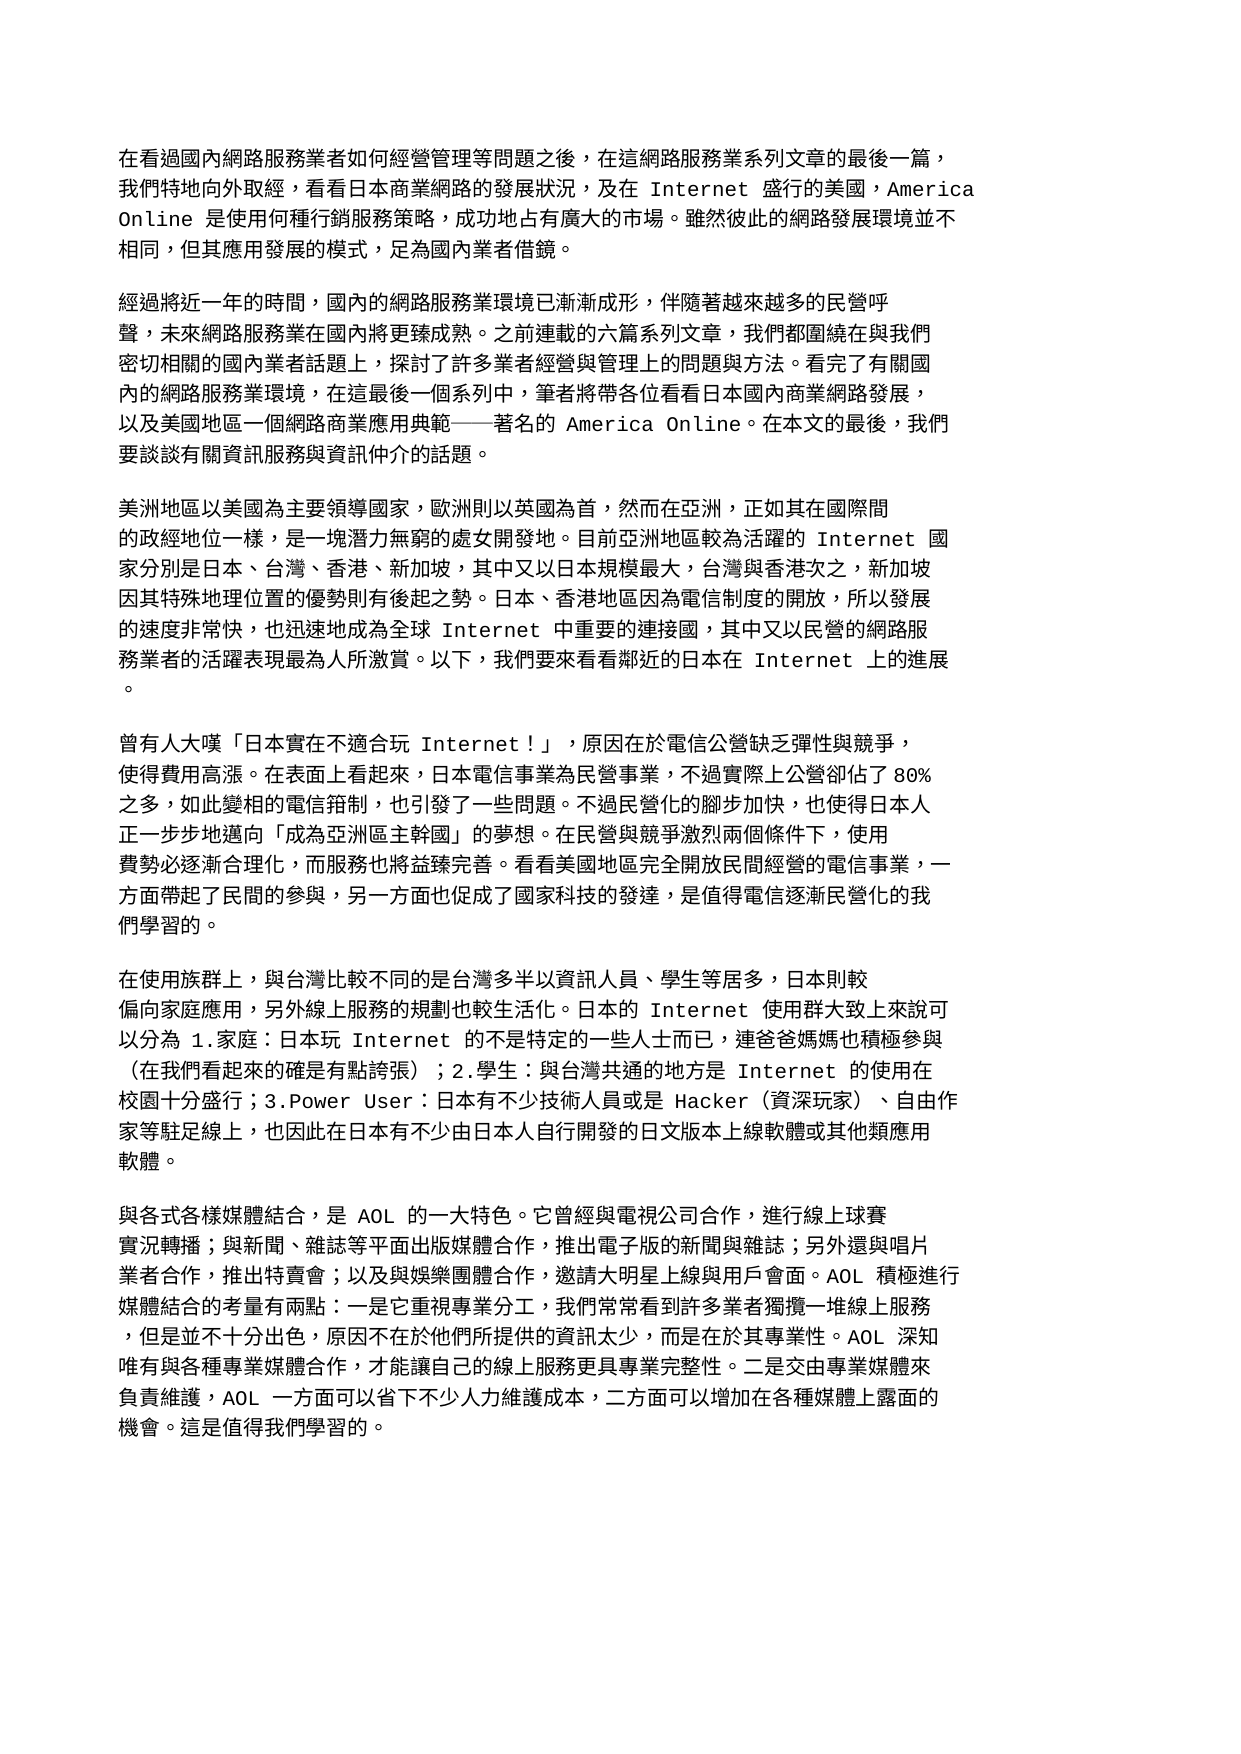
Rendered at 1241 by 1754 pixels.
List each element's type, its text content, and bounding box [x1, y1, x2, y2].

text Online 是使用何種行銷服務策略，成功地占有廣大的市場。雖然彼此的網路發展環境並不 [118, 202, 1122, 233]
text 機會。這是值得我們學習的。 [118, 1411, 1122, 1441]
text 使得費用高漲。在表面上看起來，日本電信事業為民營事業，不過實際上公營卻佔了80% [118, 758, 1122, 788]
text 。 [118, 674, 1122, 704]
text 要談談有關資訊服務與資訊仲介的話題。 [118, 438, 1122, 468]
text 軟體。 [118, 1145, 1122, 1175]
text 聲，未來網路服務業在國內將更臻成熟。之前連載的六篇系列文章，我們都圍繞在與我們 [118, 317, 1122, 347]
text 相同，但其應用發展的模式，足為國內業者借鏡。 [118, 233, 1122, 263]
text 的速度非常快，也迅速地成為全球 Internet 中重要的連接國，其中又以民營的網路服 [118, 613, 1122, 643]
text 內的網路服務業環境，在這最後一個系列中，筆者將帶各位看看日本國內商業網路發展， [118, 377, 1122, 407]
text 以及美國地區一個網路商業應用典範──著名的 America Online。在本文的最後，我們 [118, 407, 1122, 438]
text 媒體結合的考量有兩點：一是它重視專業分工，我們常常看到許多業者獨攬一堆線上服務 [118, 1290, 1122, 1320]
text 的政經地位一樣，是一塊潛力無窮的處女開發地。目前亞洲地區較為活躍的 Internet 國 [118, 522, 1122, 552]
text 務業者的活躍表現最為人所激賞。以下，我們要來看看鄰近的日本在 Internet 上的進展 [118, 643, 1122, 674]
text 校園十分盛行；3.Power User：日本有不少技術人員或是 Hacker（資深玩家）、自由作 [118, 1084, 1122, 1115]
text 之多，如此變相的電信箝制，也引發了一些問題。不過民營化的腳步加快，也使得日本人 [118, 788, 1122, 818]
text 美洲地區以美國為主要領導國家，歐洲則以英國為首，然而在亞洲，正如其在國際間 [118, 492, 1122, 522]
text 們學習的。 [118, 909, 1122, 939]
text 我們特地向外取經，看看日本商業網路的發展狀況，及在 Internet 盛行的美國，America [118, 172, 1122, 202]
text 因其特殊地理位置的優勢則有後起之勢。日本、香港地區因為電信制度的開放，所以發展 [118, 583, 1122, 613]
text 經過將近一年的時間，國內的網路服務業環境已漸漸成形，伴隨著越來越多的民營呼 [118, 287, 1122, 317]
text ，但是並不十分出色，原因不在於他們所提供的資訊太少，而是在於其專業性。AOL 深知 [118, 1320, 1122, 1351]
text 方面帶起了民間的參與，另一方面也促成了國家科技的發達，是值得電信逐漸民營化的我 [118, 879, 1122, 909]
text 以分為 1.家庭：日本玩 Internet 的不是特定的一些人士而已，連爸爸媽媽也積極參與 [118, 1024, 1122, 1054]
text （在我們看起來的確是有點誇張）；2.學生：與台灣共通的地方是 Internet 的使用在 [118, 1054, 1122, 1084]
text 密切相關的國內業者話題上，探討了許多業者經營與管理上的問題與方法。看完了有關國 [118, 347, 1122, 377]
text 家等駐足線上，也因此在日本有不少由日本人自行開發的日文版本上線軟體或其他類應用 [118, 1115, 1122, 1145]
text 家分別是日本、台灣、香港、新加坡，其中又以日本規模最大，台灣與香港次之，新加坡 [118, 552, 1122, 583]
text 在使用族群上，與台灣比較不同的是台灣多半以資訊人員、學生等居多，日本則較 [118, 963, 1122, 993]
text 曾有人大嘆「日本實在不適合玩 Internet！」，原因在於電信公營缺乏彈性與競爭， [118, 727, 1122, 758]
text 實況轉播；與新聞、雜誌等平面出版媒體合作，推出電子版的新聞與雜誌；另外還與唱片 [118, 1229, 1122, 1259]
text 費勢必逐漸合理化，而服務也將益臻完善。看看美國地區完全開放民間經營的電信事業，一 [118, 849, 1122, 879]
text 在看過國內網路服務業者如何經營管理等問題之後，在這網路服務業系列文章的最後一篇， [118, 142, 1122, 172]
text 負責維護，AOL 一方面可以省下不少人力維護成本，二方面可以增加在各種媒體上露面的 [118, 1381, 1122, 1411]
text 偏向家庭應用，另外線上服務的規劃也較生活化。日本的 Internet 使用群大致上來說可 [118, 993, 1122, 1024]
text 唯有與各種專業媒體合作，才能讓自己的線上服務更具專業完整性。二是交由專業媒體來 [118, 1351, 1122, 1381]
text 業者合作，推出特賣會；以及與娛樂團體合作，邀請大明星上線與用戶會面。AOL 積極進行 [118, 1259, 1122, 1290]
text 與各式各樣媒體結合，是 AOL 的一大特色。它曾經與電視公司合作，進行線上球賽 [118, 1199, 1122, 1229]
text 正一步步地邁向「成為亞洲區主幹國」的夢想。在民營與競爭激烈兩個條件下，使用 [118, 818, 1122, 849]
